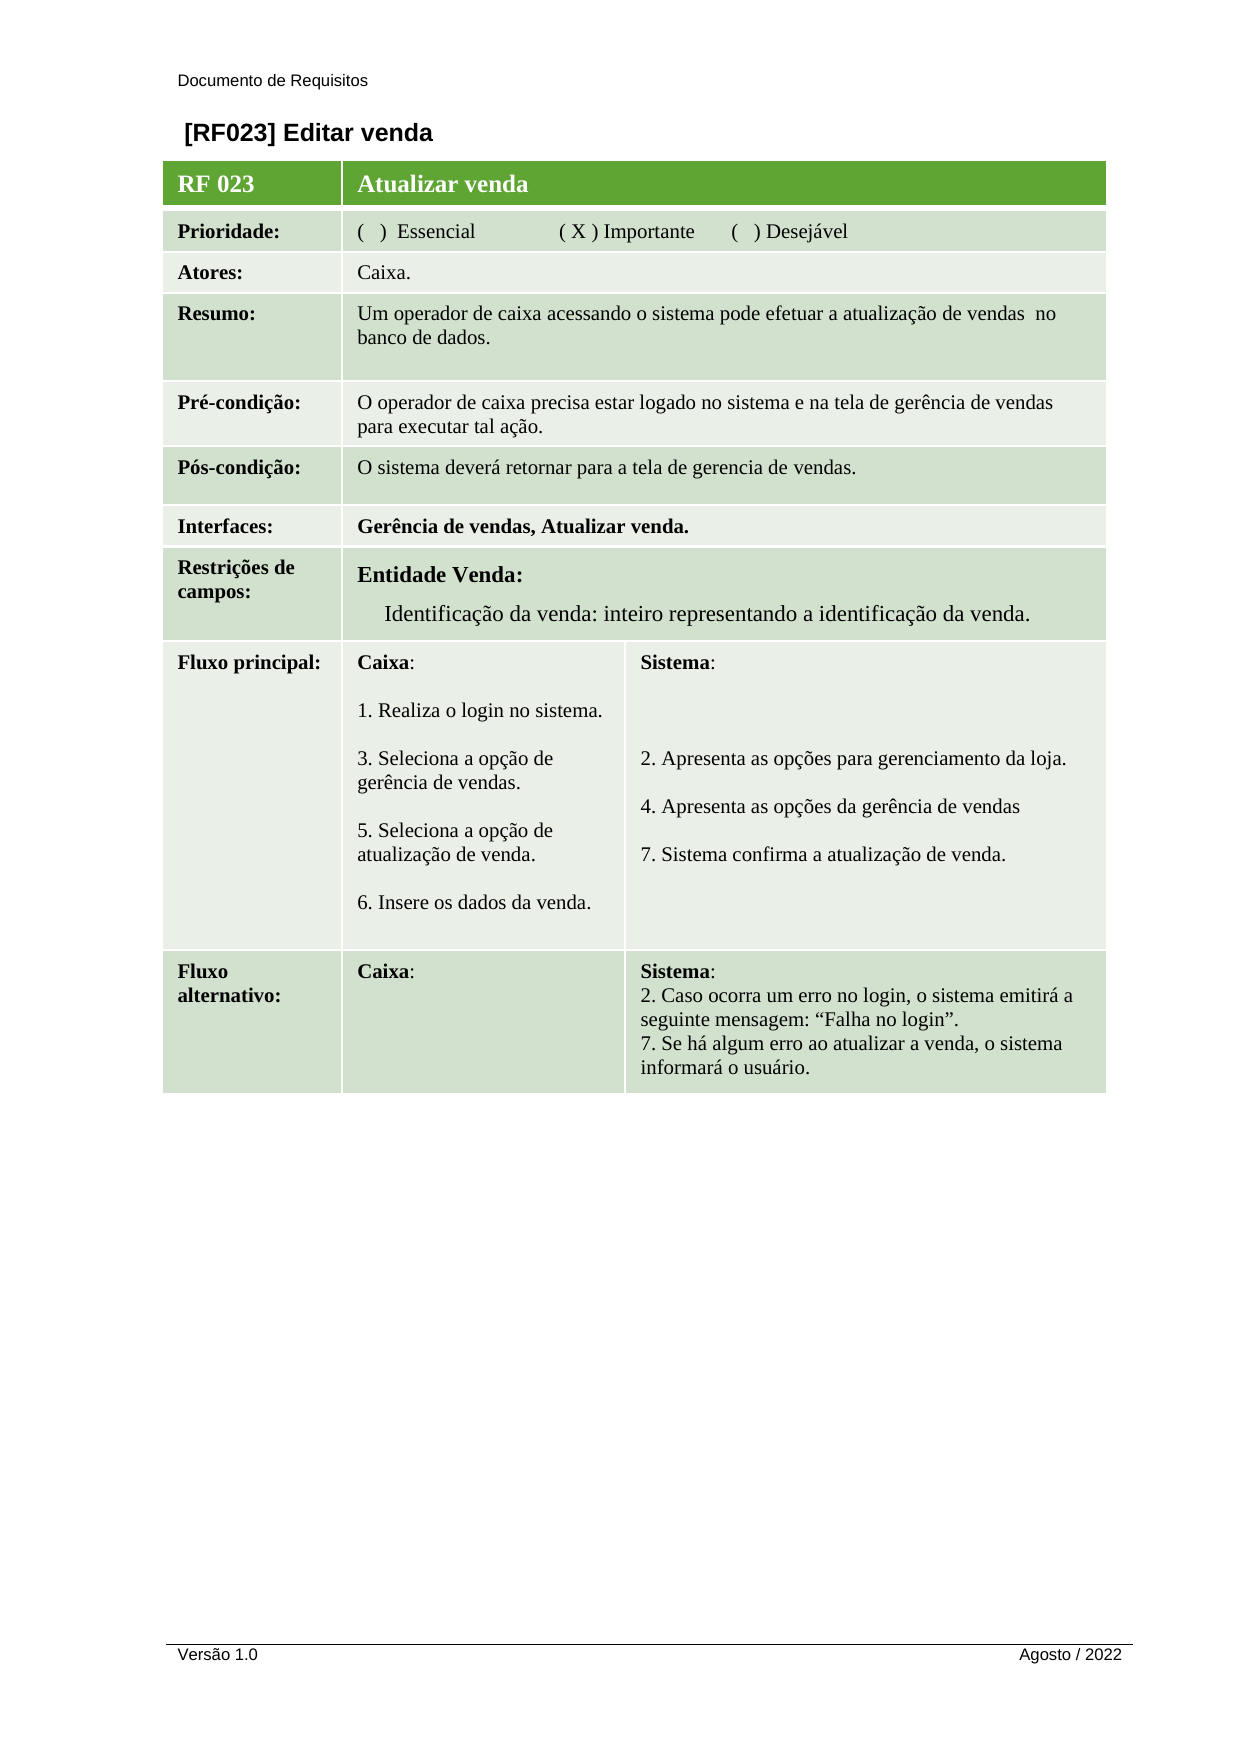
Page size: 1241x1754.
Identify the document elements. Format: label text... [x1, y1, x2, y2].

table_cell Caixa: [343, 951, 624, 1093]
table_cell Atores: [163, 253, 341, 292]
table_cell Um operador de caixa acessando o sistema pode efetuar a atualização de vendas no banco de dados. [343, 294, 1106, 380]
table_cell Pré-condição: [163, 382, 341, 445]
table_cell Prioridade: [163, 211, 341, 251]
table_cell Pós-condição: [163, 447, 341, 504]
table_header RF 023 [163, 161, 341, 205]
table_cell Entidade Venda: Identificação da venda: inteiro representando a identificação da venda. [343, 548, 1106, 640]
table_header Atualizar venda [343, 161, 1106, 205]
table_cell Resumo: [163, 294, 341, 380]
table_cell Sistema: 2. Apresenta as opções para gerenciamento da loja. 4. Apresenta as opções da gerência de vendas 7. Sistema confirma a atualização de venda. [626, 642, 1106, 949]
table_cell O sistema deverá retornar para a tela de gerencia de vendas. [343, 447, 1106, 504]
table_cell Fluxo alternativo: [163, 951, 341, 1093]
table_cell Gerência de vendas, Atualizar venda. [343, 506, 1106, 545]
table_cell ( ) Essencial ( X ) Importante ( ) Desejável [343, 211, 1106, 251]
table_cell Restrições de campos: [163, 548, 341, 640]
table_cell Caixa: 1. Realiza o login no sistema. 3. Seleciona a opção de gerência de vendas. 5. Seleciona a opção de atualização de venda. 6. Insere os dados da venda. [343, 642, 624, 949]
table_cell Fluxo principal: [163, 642, 341, 949]
table_cell Interfaces: [163, 506, 341, 545]
table_cell Caixa. [343, 253, 1106, 292]
table_cell O operador de caixa precisa estar logado no sistema e na tela de gerência de vendas para executar tal ação. [343, 382, 1106, 445]
text [RF023] Editar venda [177, 118, 1063, 147]
table_cell Sistema: 2. Caso ocorra um erro no login, o sistema emitirá a seguinte mensagem: “Falha no login”. 7. Se há algum erro ao atualizar a venda, o sistema informará o usuário. [626, 951, 1106, 1093]
